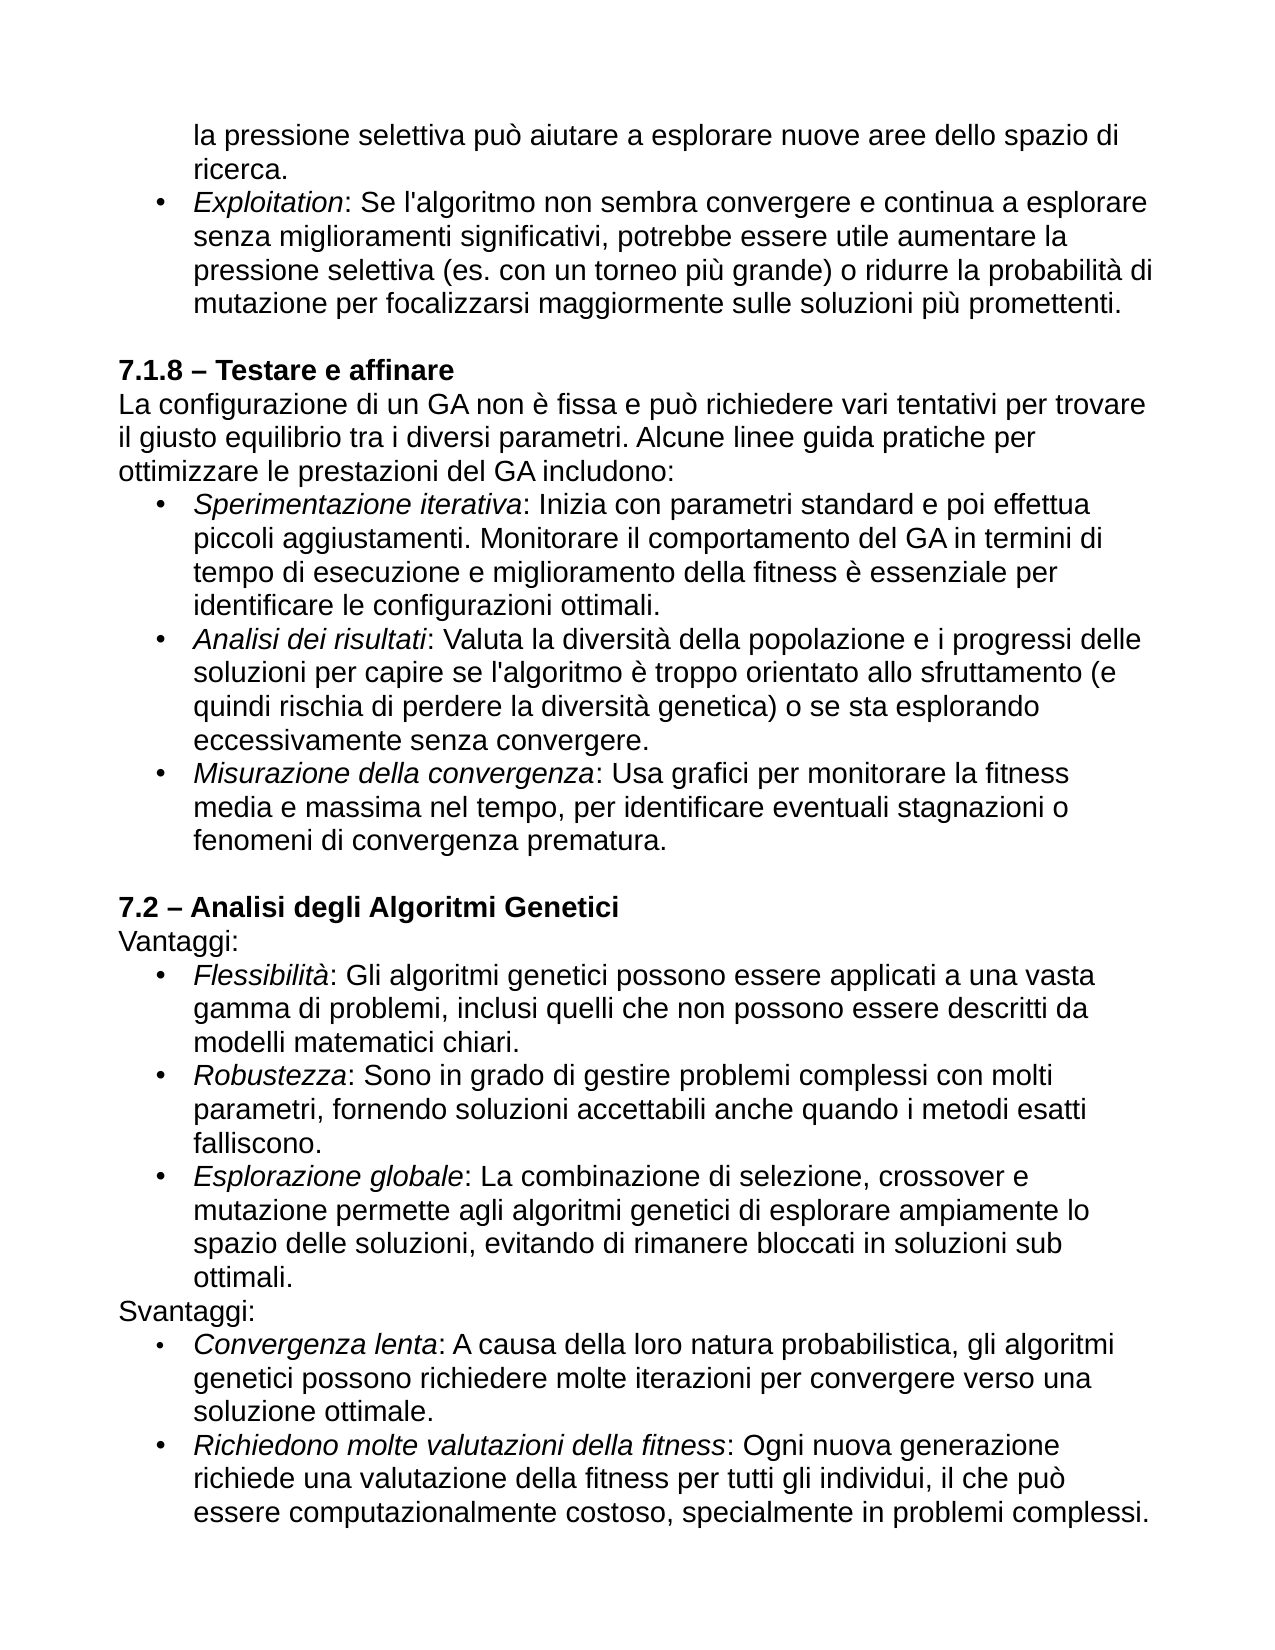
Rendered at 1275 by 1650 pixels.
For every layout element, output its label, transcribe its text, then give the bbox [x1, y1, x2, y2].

list Exploitation: Se l'algoritmo non sembra convergere e continua a esplorare senza miglioramenti significativi, potrebbe essere utile aumentare la pressione selettiva (es. con un torneo più grande) o ridurre la probabilità di mutazione per focalizzarsi maggiormente sulle soluzioni più promettenti. [156, 185, 1157, 319]
list Richiedono molte valutazioni della fitness: Ogni nuova generazione richiede una valutazione della fitness per tutti gli individui, il che può essere computazionalmente costoso, specialmente in problemi complessi. [156, 1428, 1157, 1528]
list Flessibilità: Gli algoritmi genetici possono essere applicati a una vasta gamma di problemi, inclusi quelli che non possono essere descritti da modelli matematici chiari. [156, 957, 1157, 1058]
list Esplorazione globale: La combinazione di selezione, crossover e mutazione permette agli algoritmi genetici di esplorare ampiamente lo spazio delle soluzioni, evitando di rimanere bloccati in soluzioni sub ottimali. [156, 1159, 1157, 1293]
list Analisi dei risultati: Valuta la diversità della popolazione e i progressi delle soluzioni per capire se l'algoritmo è troppo orientato allo sfruttamento (e quindi rischia di perdere la diversità genetica) o se sta esplorando eccessivamente senza convergere. [156, 622, 1157, 756]
text 7.2 – Analisi degli Algoritmi Genetici [118, 890, 1157, 924]
list la pressione selettiva può aiutare a esplorare nuove aree dello spazio di ricerca. [156, 118, 1157, 185]
list Misurazione della convergenza: Usa grafici per monitorare la fitness media e massima nel tempo, per identificare eventuali stagnazioni o fenomeni di convergenza prematura. [156, 756, 1157, 857]
list Convergenza lenta: A causa della loro natura probabilistica, gli algoritmi genetici possono richiedere molte iterazioni per convergere verso una soluzione ottimale. [156, 1327, 1157, 1428]
text Svantaggi: [118, 1293, 1157, 1327]
list Robustezza: Sono in grado di gestire problemi complessi con molti parametri, fornendo soluzioni accettabili anche quando i metodi esatti falliscono. [156, 1058, 1157, 1159]
text Vantaggi: [118, 924, 1157, 957]
text La configurazione di un GA non è fissa e può richiedere vari tentativi per trovare il giusto equilibrio tra i diversi parametri. Alcune linee guida pratiche per ottimizzare le prestazioni del GA includono: [118, 387, 1157, 487]
text 7.1.8 – Testare e affinare [118, 353, 1157, 387]
list Sperimentazione iterativa: Inizia con parametri standard e poi effettua piccoli aggiustamenti. Monitorare il comportamento del GA in termini di tempo di esecuzione e miglioramento della fitness è essenziale per identificare le configurazioni ottimali. [156, 487, 1157, 622]
